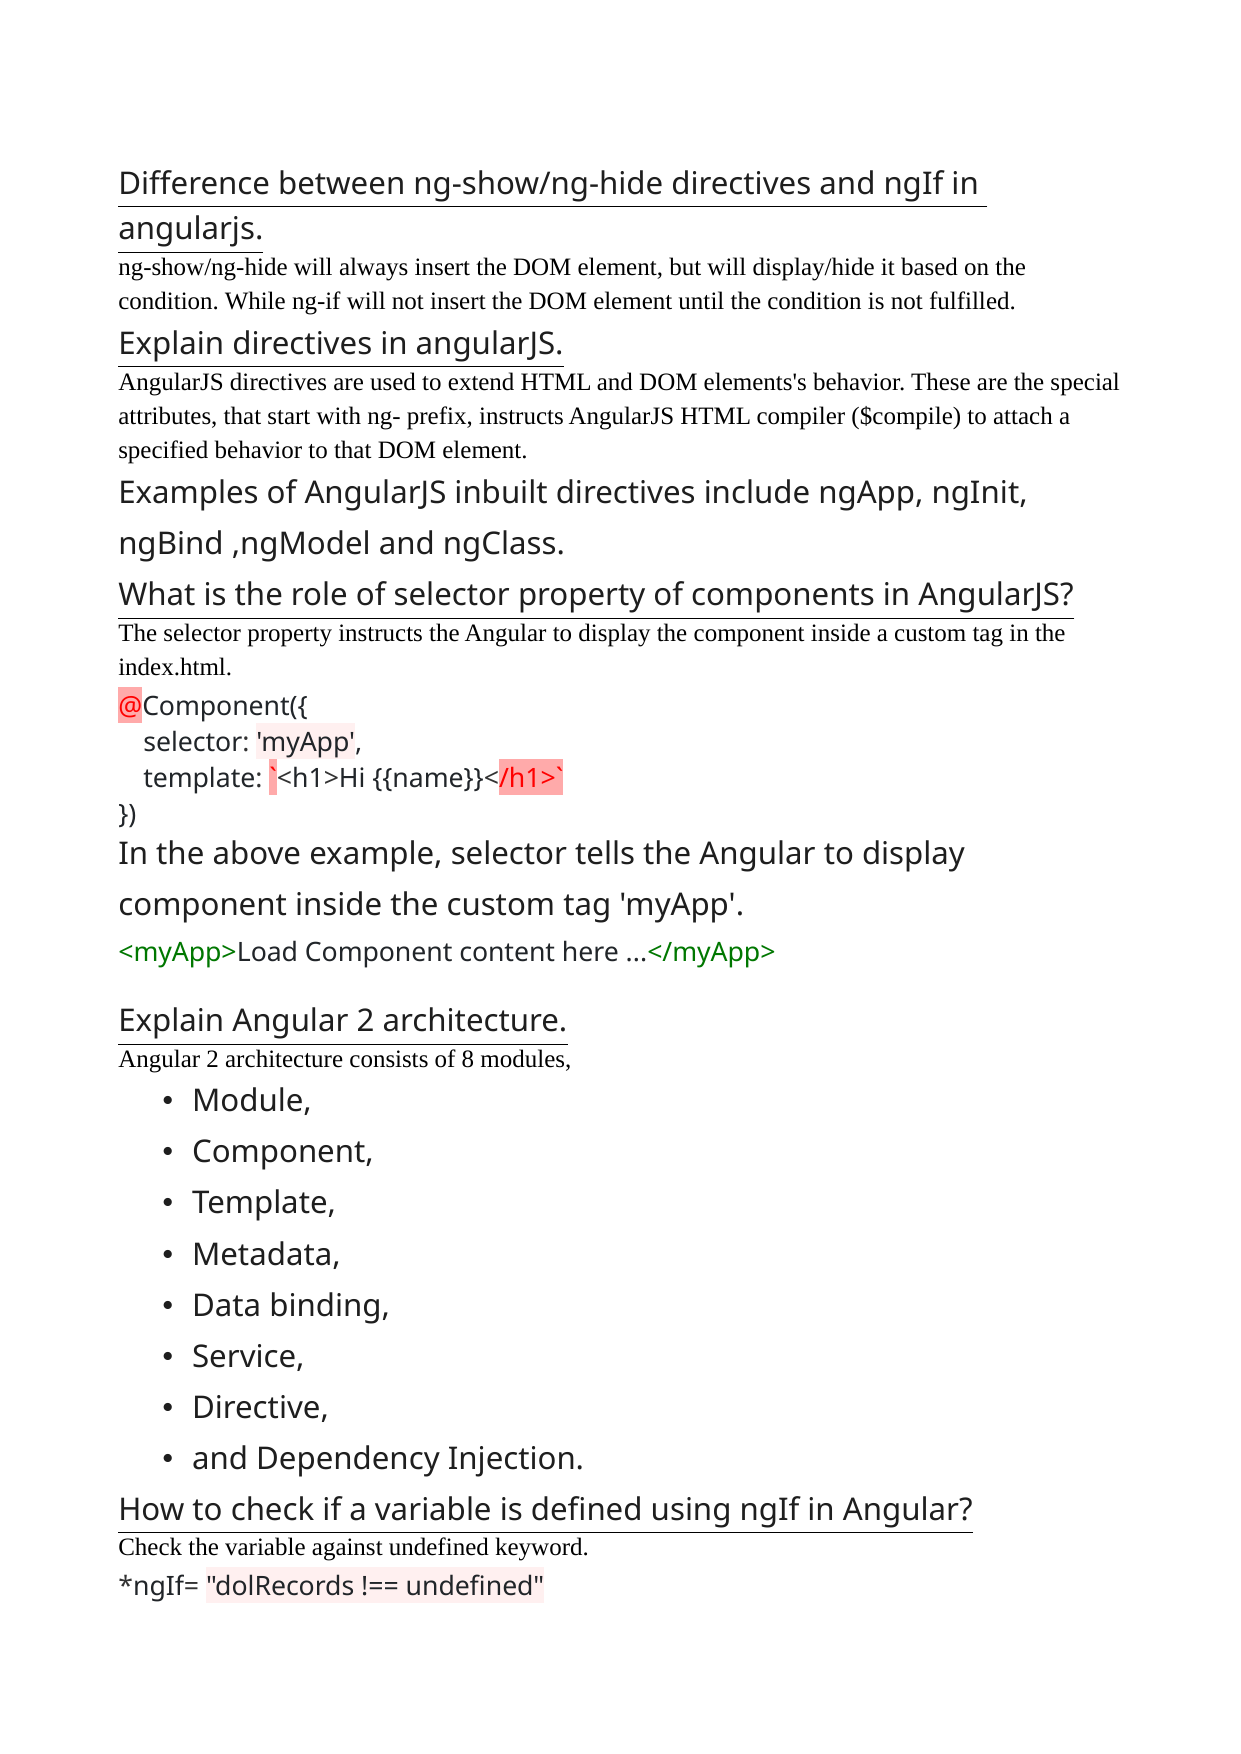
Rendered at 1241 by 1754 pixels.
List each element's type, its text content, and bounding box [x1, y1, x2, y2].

text }) [118, 795, 1122, 831]
text Check the variable against undefined keyword. [118, 1532, 1122, 1561]
text selector: 'myApp', [118, 723, 1122, 759]
text <myApp>Load Component content here ...</myApp> [118, 933, 1122, 969]
text The selector property instructs the Angular to display the component inside a custom tag in the index.html. [118, 618, 1122, 681]
list Template, [162, 1180, 1122, 1223]
text Angular 2 architecture consists of 8 modules, [118, 1044, 1122, 1073]
list Component, [162, 1129, 1122, 1172]
text How to check if a variable is defined using ngIf in Angular? [118, 1487, 1122, 1532]
list Directive, [162, 1384, 1122, 1427]
list Service, [162, 1333, 1122, 1376]
text Explain directives in angularJS. [118, 321, 1122, 367]
text Examples of AngularJS inbuilt directives include ngApp, ngInit, ngBind ,ngModel and ngClass. [118, 470, 1122, 564]
text ng-show/ng-hide will always insert the DOM element, but will display/hide it based on the condition. While ng-if will not insert the DOM element until the condition is not fulfilled. [118, 252, 1122, 315]
text @Component({ [118, 687, 1122, 723]
text *ngIf= "dolRecords !== undefined" [118, 1567, 1122, 1603]
list Metadata, [162, 1231, 1122, 1274]
list Module, [162, 1078, 1122, 1121]
text AngularJS directives are used to extend HTML and DOM elements's behavior. These are the special attributes, that start with ng- prefix, instructs AngularJS HTML compiler ($compile) to attach a specified behavior to that DOM element. [118, 367, 1122, 464]
text What is the role of selector property of components in AngularJS? [118, 572, 1122, 618]
list and Dependency Injection. [162, 1436, 1122, 1478]
list Data binding, [162, 1282, 1122, 1325]
text Difference between ng-show/ng-hide directives and ngIf in angularjs. [118, 161, 1122, 252]
text Explain Angular 2 architecture. [118, 998, 1122, 1044]
text In the above example, selector tells the Angular to display component inside the custom tag 'myApp'. [118, 831, 1122, 925]
text template: `<h1>Hi {{name}}</h1>` [118, 759, 1122, 795]
